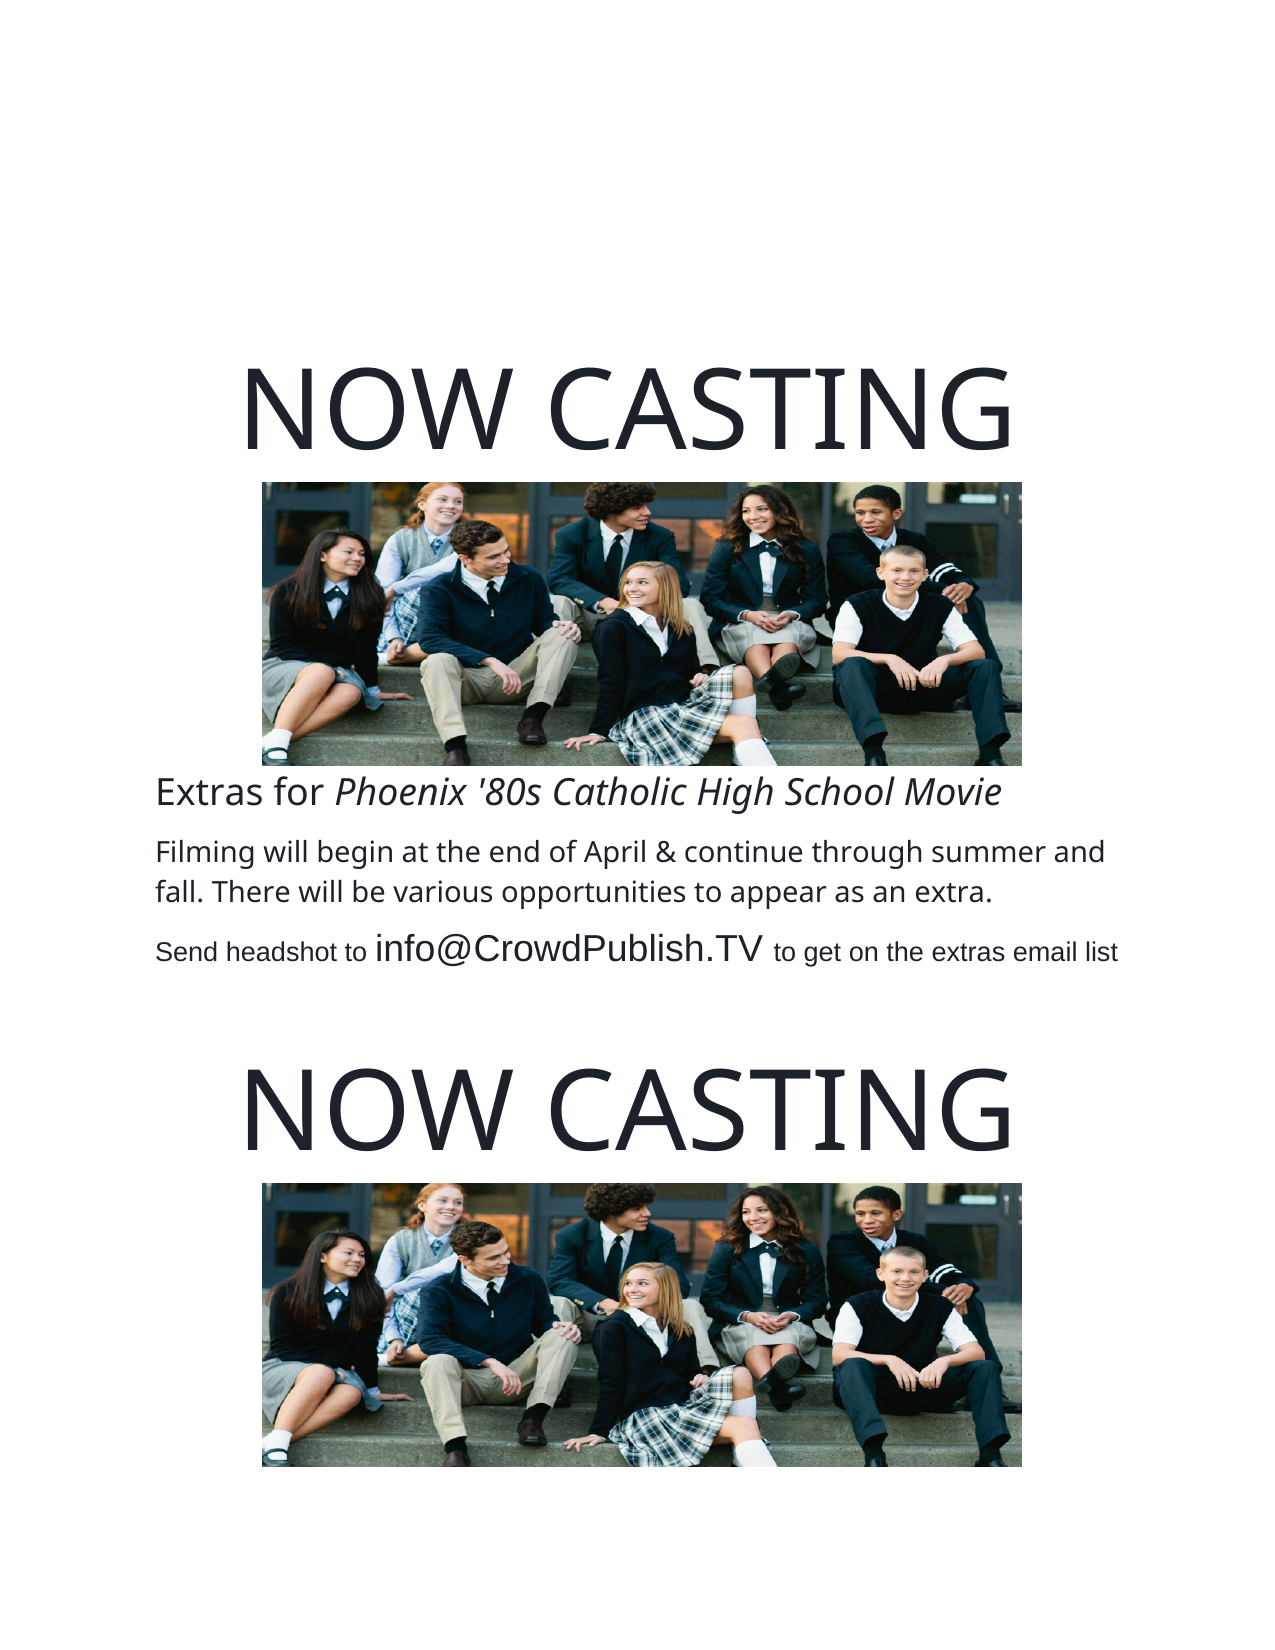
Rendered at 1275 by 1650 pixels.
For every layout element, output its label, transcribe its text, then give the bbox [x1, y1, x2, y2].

subtitle NOW CASTING [155, 329, 1129, 482]
picture [262, 1183, 1022, 1467]
subtitle Filming will begin at the end of April & continue through summer and fall. There will be various opportunities to appear as an extra. [155, 831, 1129, 911]
subtitle NOW CASTING [155, 1030, 1129, 1183]
picture [262, 482, 1022, 766]
subtitle Send headshot to info@CrowdPublish.TV to get on the extras email list [155, 926, 1129, 969]
subtitle Extras for Phoenix '80s Catholic High School Movie [155, 542, 1129, 816]
